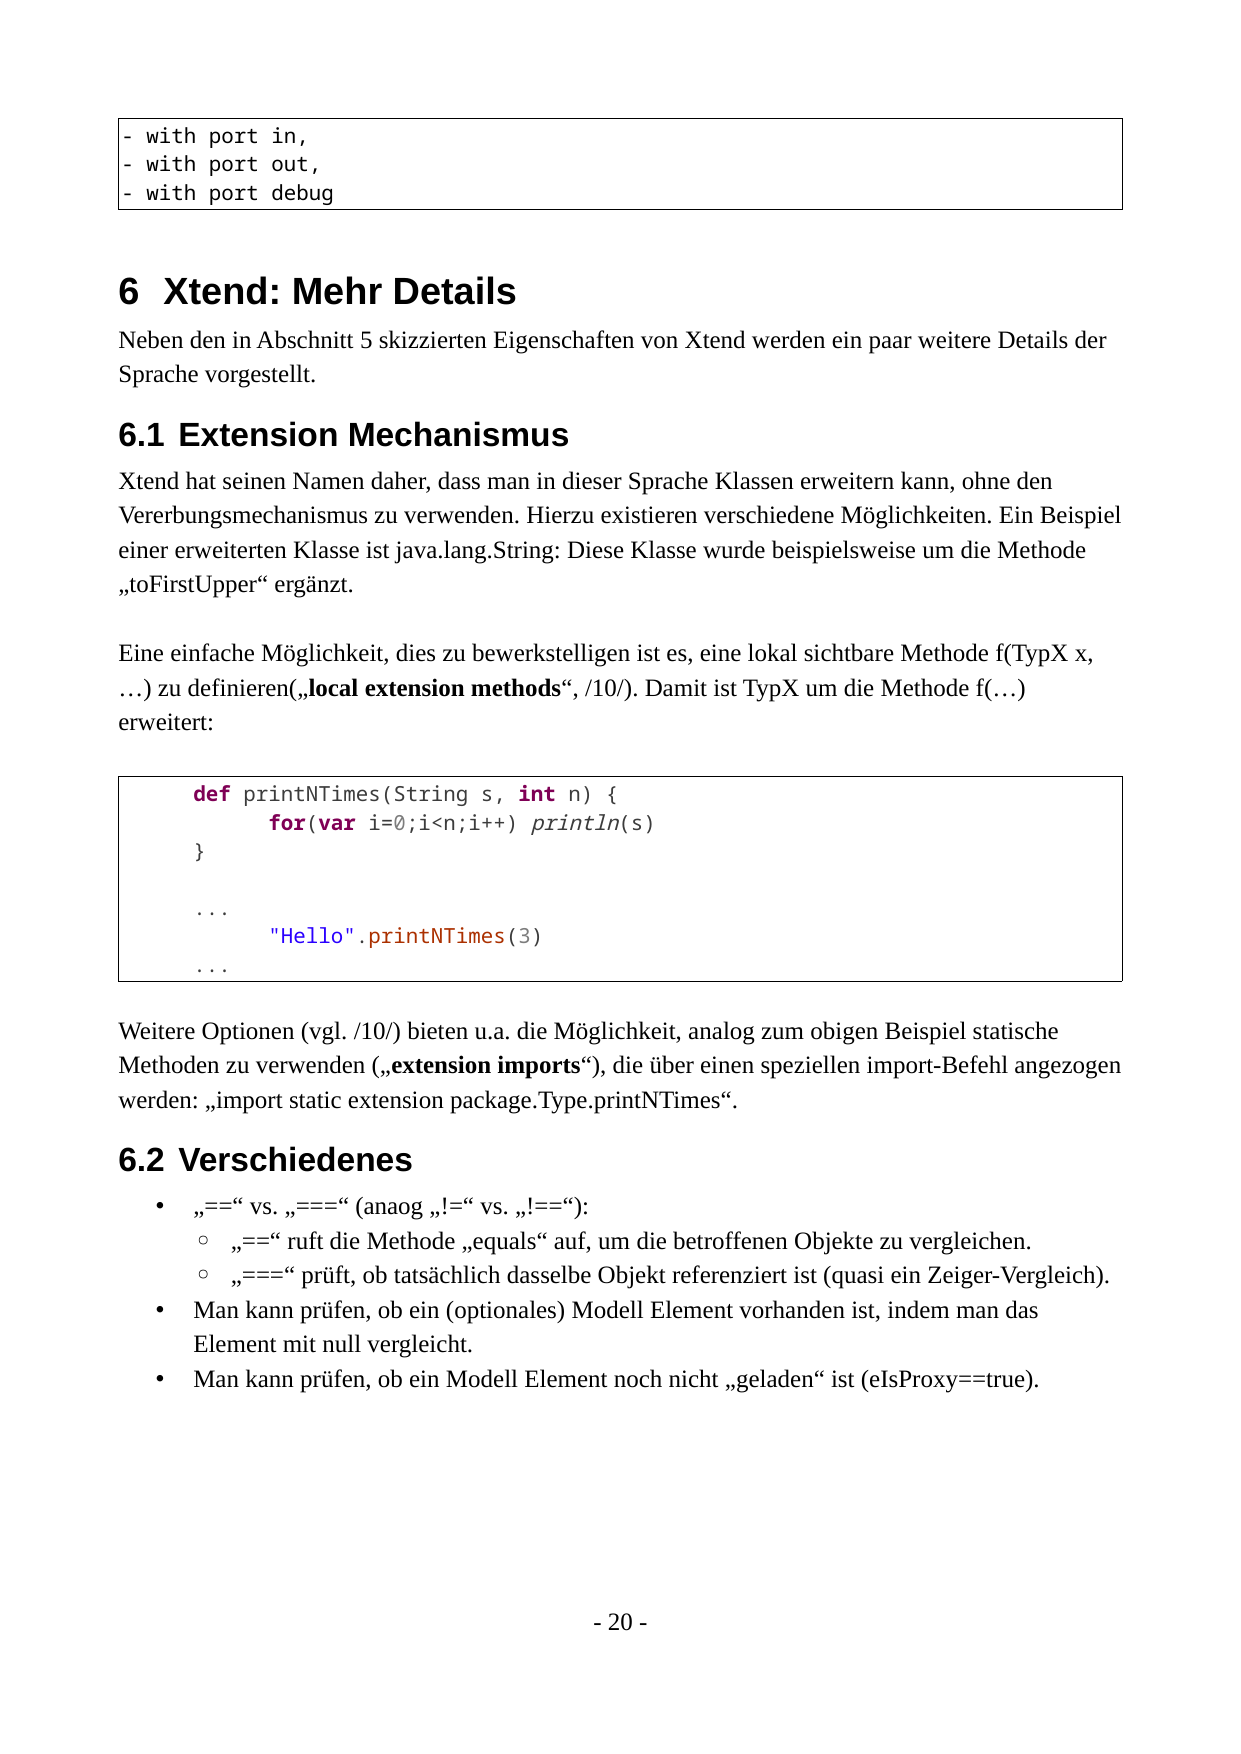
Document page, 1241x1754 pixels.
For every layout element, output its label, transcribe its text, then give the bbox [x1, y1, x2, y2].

list Man kann prüfen, ob ein (optionales) Modell Element vorhanden ist, indem man das Element mit null vergleicht. [156, 1295, 1122, 1358]
text Eine einfache Möglichkeit, dies zu bewerkstelligen ist es, eine lokal sichtbare Methode f(TypX x, …) zu definieren(„local extension methods“, /10/). Damit ist TypX um die Methode f(…) erweitert: [118, 638, 1122, 736]
text def printNTimes(String s, int n) { [119, 777, 1122, 805]
text - with port out, [119, 147, 1122, 175]
subtitle Extension Mechanismus [118, 415, 1122, 453]
text ... [119, 947, 1122, 981]
list „==“ vs. „===“ (anaog „!=“ vs. „!==“): [156, 1191, 1122, 1220]
text "Hello".printNTimes(3) [119, 918, 1122, 947]
text for(var i=0;i<n;i++) println(s) [119, 805, 1122, 833]
text } [119, 833, 1122, 865]
text Xtend hat seinen Namen daher, dass man in dieser Sprache Klassen erweitern kann, ohne den Vererbungsmechanismus zu verwenden. Hierzu existieren verschiedene Möglichkeiten. Ein Beispiel einer erweiterten Klasse ist java.lang.String: Diese Klasse wurde beispielsweise um die Methode „toFirstUpper“ ergänzt. [118, 466, 1122, 598]
text Weitere Optionen (vgl. /10/) bieten u.a. die Möglichkeit, analog zum obigen Beispiel statische Methoden zu verwenden („extension imports“), die über einen speziellen import-Befehl angezogen werden: „import static extension package.Type.printNTimes“. [118, 1016, 1122, 1114]
text - with port debug [119, 175, 1122, 209]
text - with port in, [119, 119, 1122, 147]
text Neben den in Abschnitt 5 skizzierten Eigenschaften von Xtend werden ein paar weitere Details der Sprache vorgestellt. [118, 325, 1122, 388]
text ... [119, 890, 1122, 918]
list Man kann prüfen, ob ein Modell Element noch nicht „geladen“ ist (eIsProxy==true). [156, 1364, 1122, 1392]
subtitle Xtend: Mehr Details [118, 269, 1122, 313]
list „===“ prüft, ob tatsächlich dasselbe Objekt referenziert ist (quasi ein Zeiger-Vergleich). [193, 1260, 1122, 1289]
subtitle Verschiedenes [118, 1140, 1122, 1179]
list „==“ ruft die Methode „equals“ auf, um die betroffenen Objekte zu vergleichen. [193, 1226, 1122, 1254]
